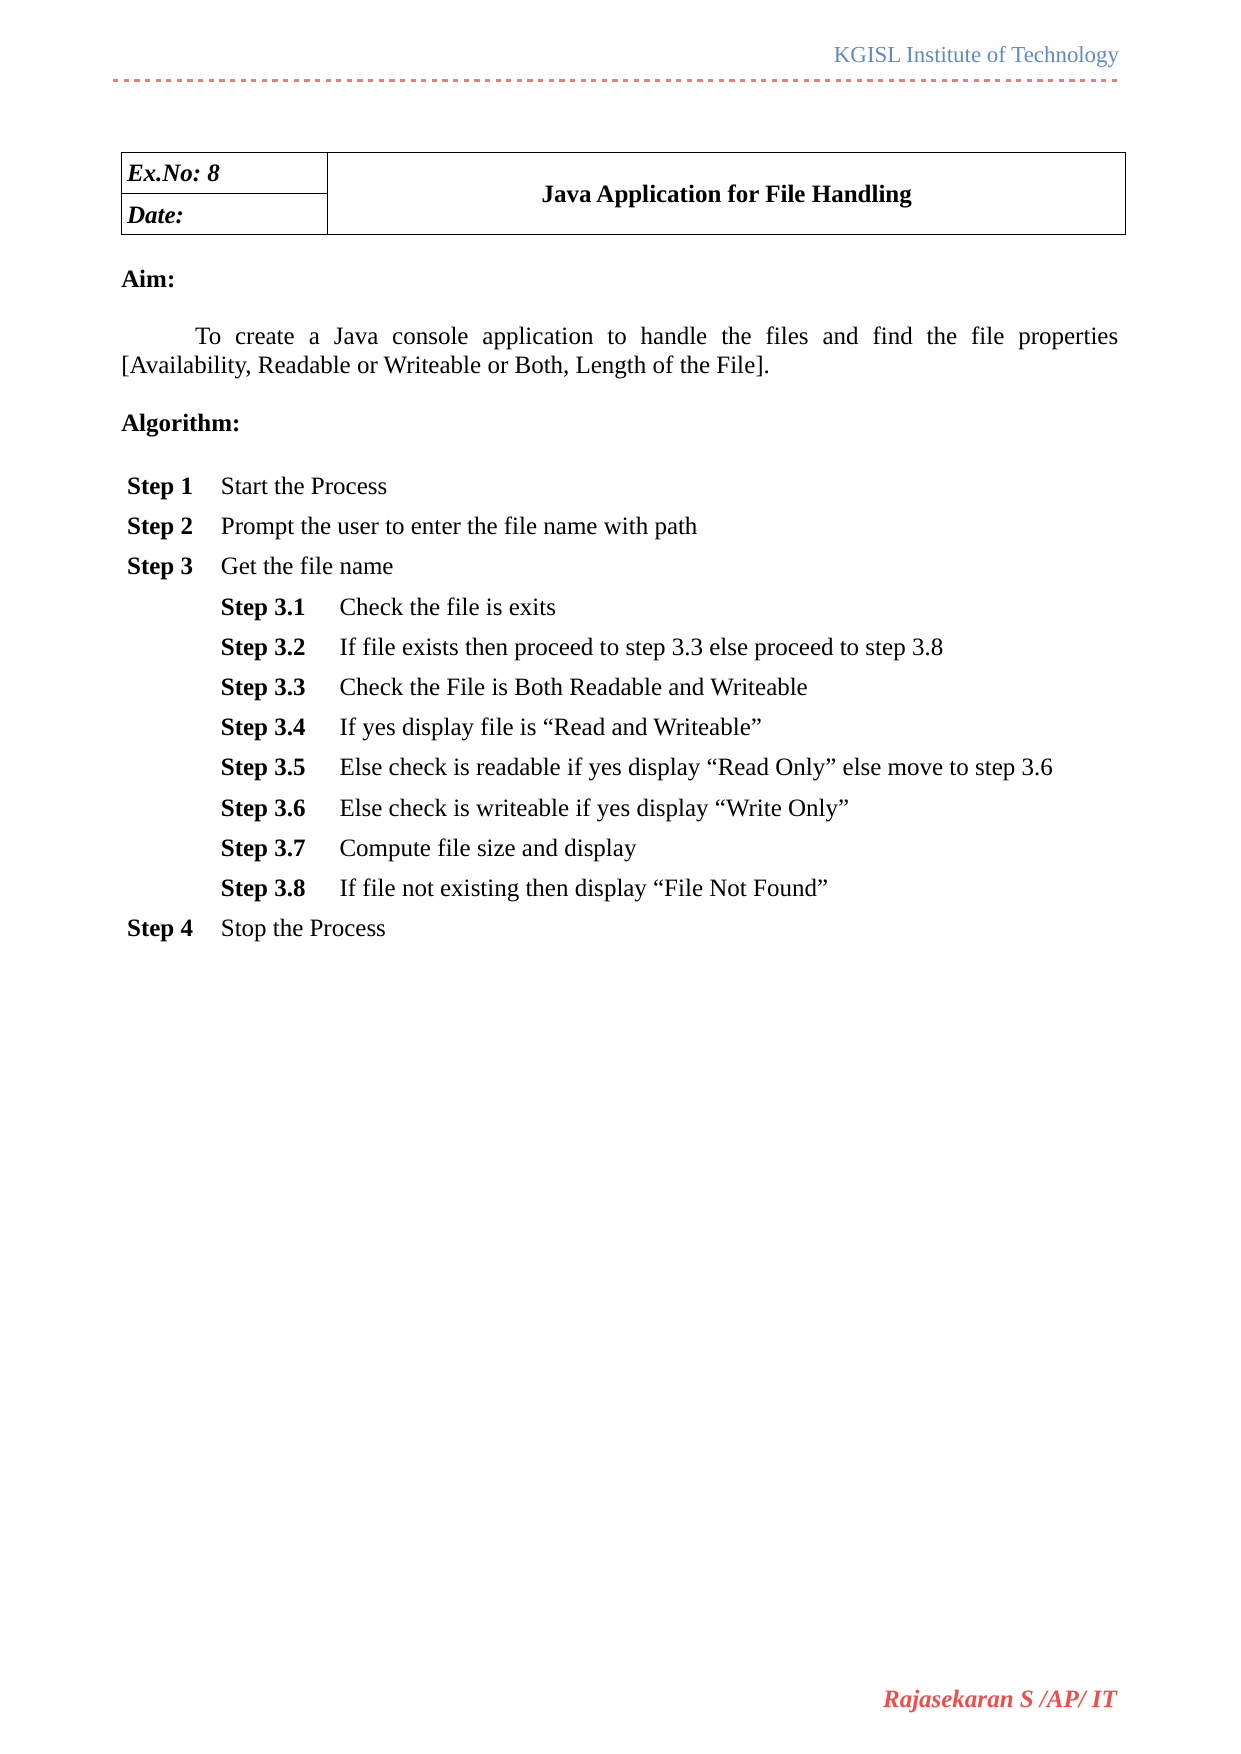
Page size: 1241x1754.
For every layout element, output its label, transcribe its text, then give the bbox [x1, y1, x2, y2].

table_header Step 1 [121, 465, 215, 505]
table_cell Get the file name [215, 546, 1126, 586]
table_cell [121, 787, 215, 827]
table_cell Step 3.5 [215, 747, 333, 787]
table_cell Stop the Process [215, 908, 1126, 948]
table_cell Date: [122, 194, 327, 234]
table_cell Else check is writeable if yes display “Write Only” [334, 787, 1126, 827]
table_cell Step 3.2 [215, 626, 333, 666]
table_cell Step 3.4 [215, 706, 333, 747]
table_cell [121, 626, 215, 666]
table_cell Step 2 [121, 505, 215, 546]
table_cell Step 3.6 [215, 787, 333, 827]
text To create a Java console application to handle the files and find the file properties [Availability, Readable or Writeable or Both, Length of the File]. [121, 321, 1119, 379]
table_cell Check the file is exits [334, 586, 1126, 626]
table_cell [121, 666, 215, 706]
table_cell Step 3 [121, 546, 215, 586]
table_cell Compute file size and display [334, 827, 1126, 867]
table_cell [121, 586, 215, 626]
table_cell [121, 867, 215, 907]
table_header Ex.No: 8 [122, 153, 327, 193]
table_header Java Application for File Handling [328, 153, 1125, 234]
table_cell If file exists then proceed to step 3.3 else proceed to step 3.8 [334, 626, 1126, 666]
table_cell Prompt the user to enter the file name with path [215, 505, 1126, 546]
table_cell [121, 827, 215, 867]
table_cell Step 3.7 [215, 827, 333, 867]
table_cell Step 4 [121, 908, 215, 948]
table_cell If yes display file is “Read and Writeable” [334, 706, 1126, 747]
table_cell Step 3.1 [215, 586, 333, 626]
table_cell Check the File is Both Readable and Writeable [334, 666, 1126, 706]
table_cell Step 3.8 [215, 867, 333, 907]
table_cell [121, 706, 215, 747]
table_cell Else check is readable if yes display “Read Only” else move to step 3.6 [334, 747, 1126, 787]
table_cell [121, 747, 215, 787]
table_cell Step 3.3 [215, 666, 333, 706]
text Algorithm: [121, 408, 1119, 436]
table_header Start the Process [215, 465, 1126, 505]
table_cell If file not existing then display “File Not Found” [334, 867, 1126, 907]
text Aim: [121, 264, 1119, 293]
